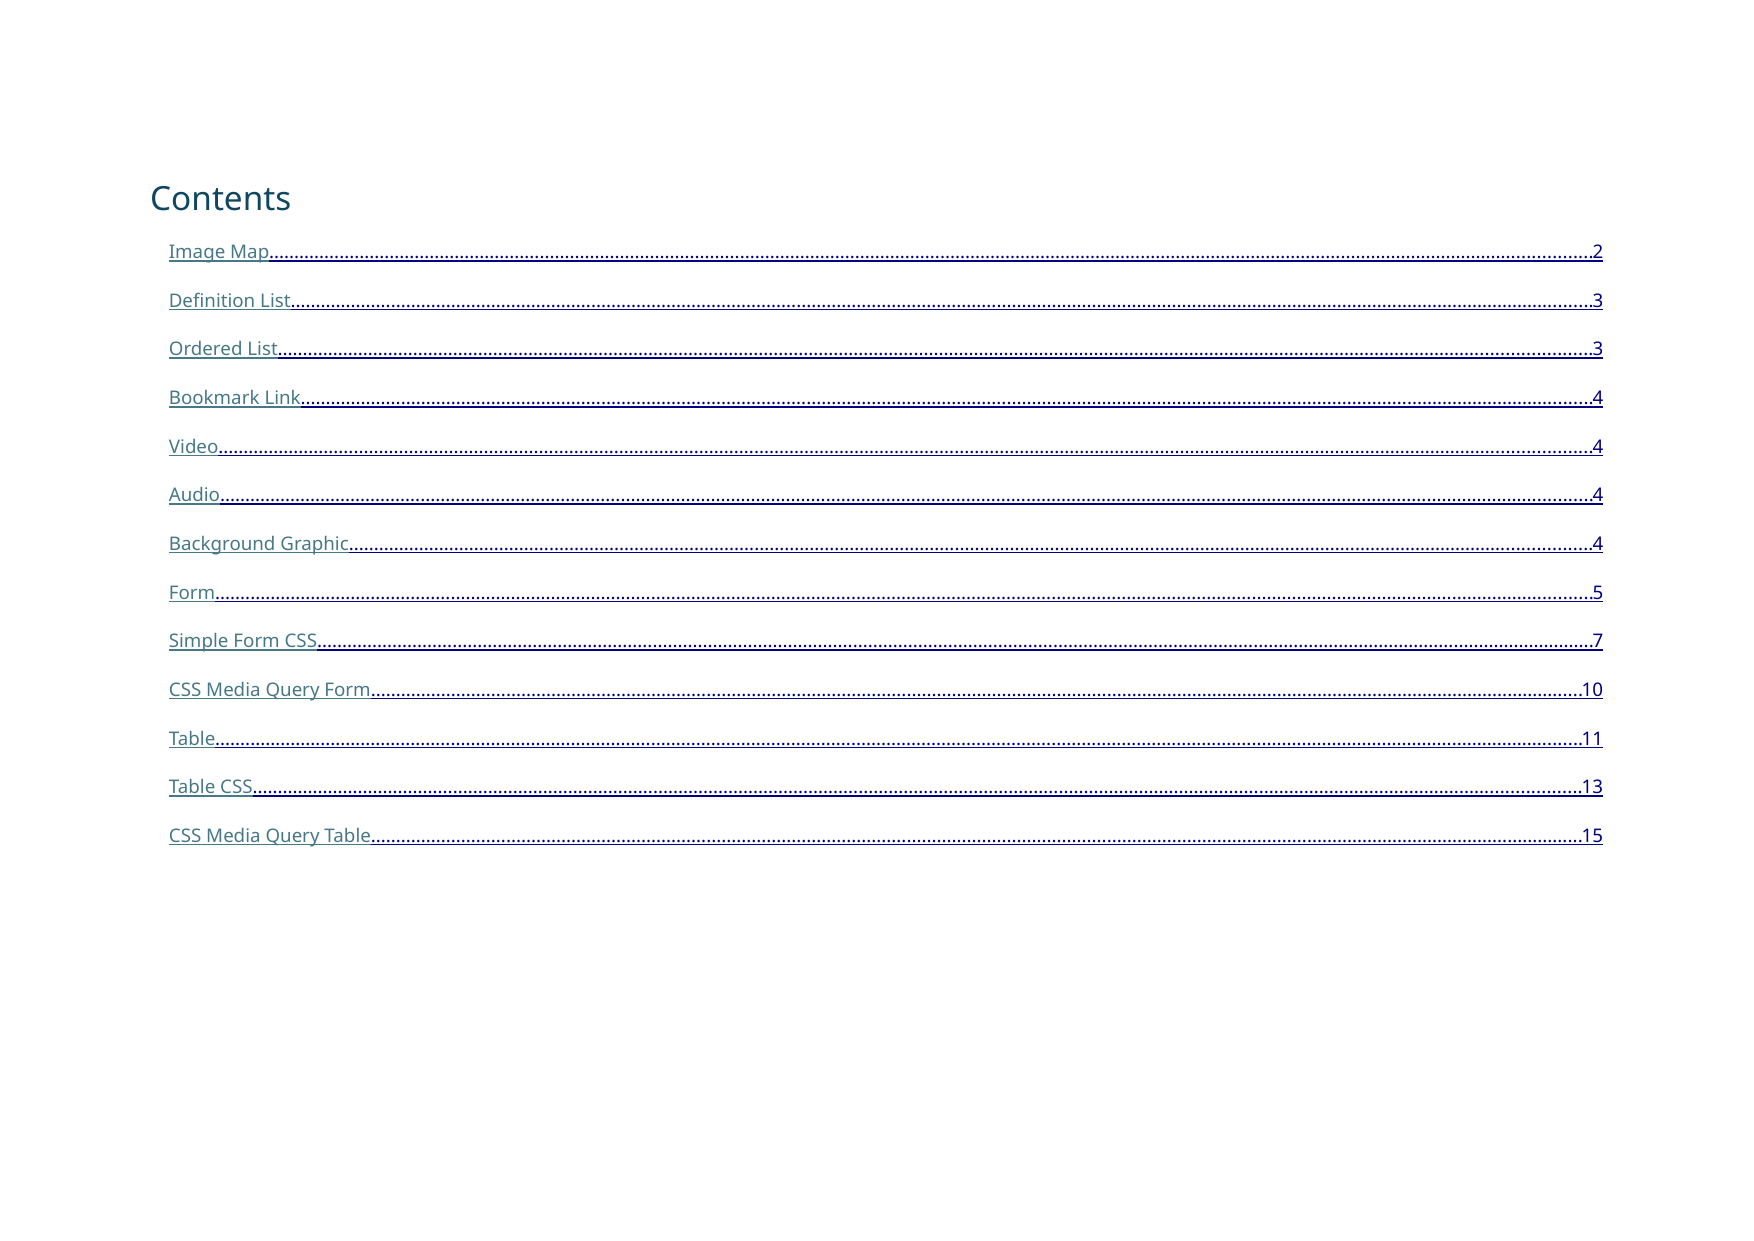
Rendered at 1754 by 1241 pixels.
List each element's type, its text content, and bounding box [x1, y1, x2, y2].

text Background Graphic 4 [169, 530, 1604, 556]
text Ordered List 3 [169, 336, 1604, 361]
text Table 11 [169, 725, 1604, 750]
subtitle Contents [150, 175, 1604, 220]
text Image Map 2 [169, 238, 1604, 264]
text Table CSS 13 [169, 773, 1604, 799]
text Audio 4 [169, 482, 1604, 507]
text Definition List 3 [169, 287, 1604, 313]
text CSS Media Query Form 10 [169, 676, 1604, 702]
text Video 4 [169, 433, 1604, 458]
text Simple Form CSS 7 [169, 628, 1604, 653]
text Form 5 [169, 579, 1604, 604]
text CSS Media Query Table 15 [169, 822, 1604, 848]
text Bookmark Link 4 [169, 384, 1604, 410]
